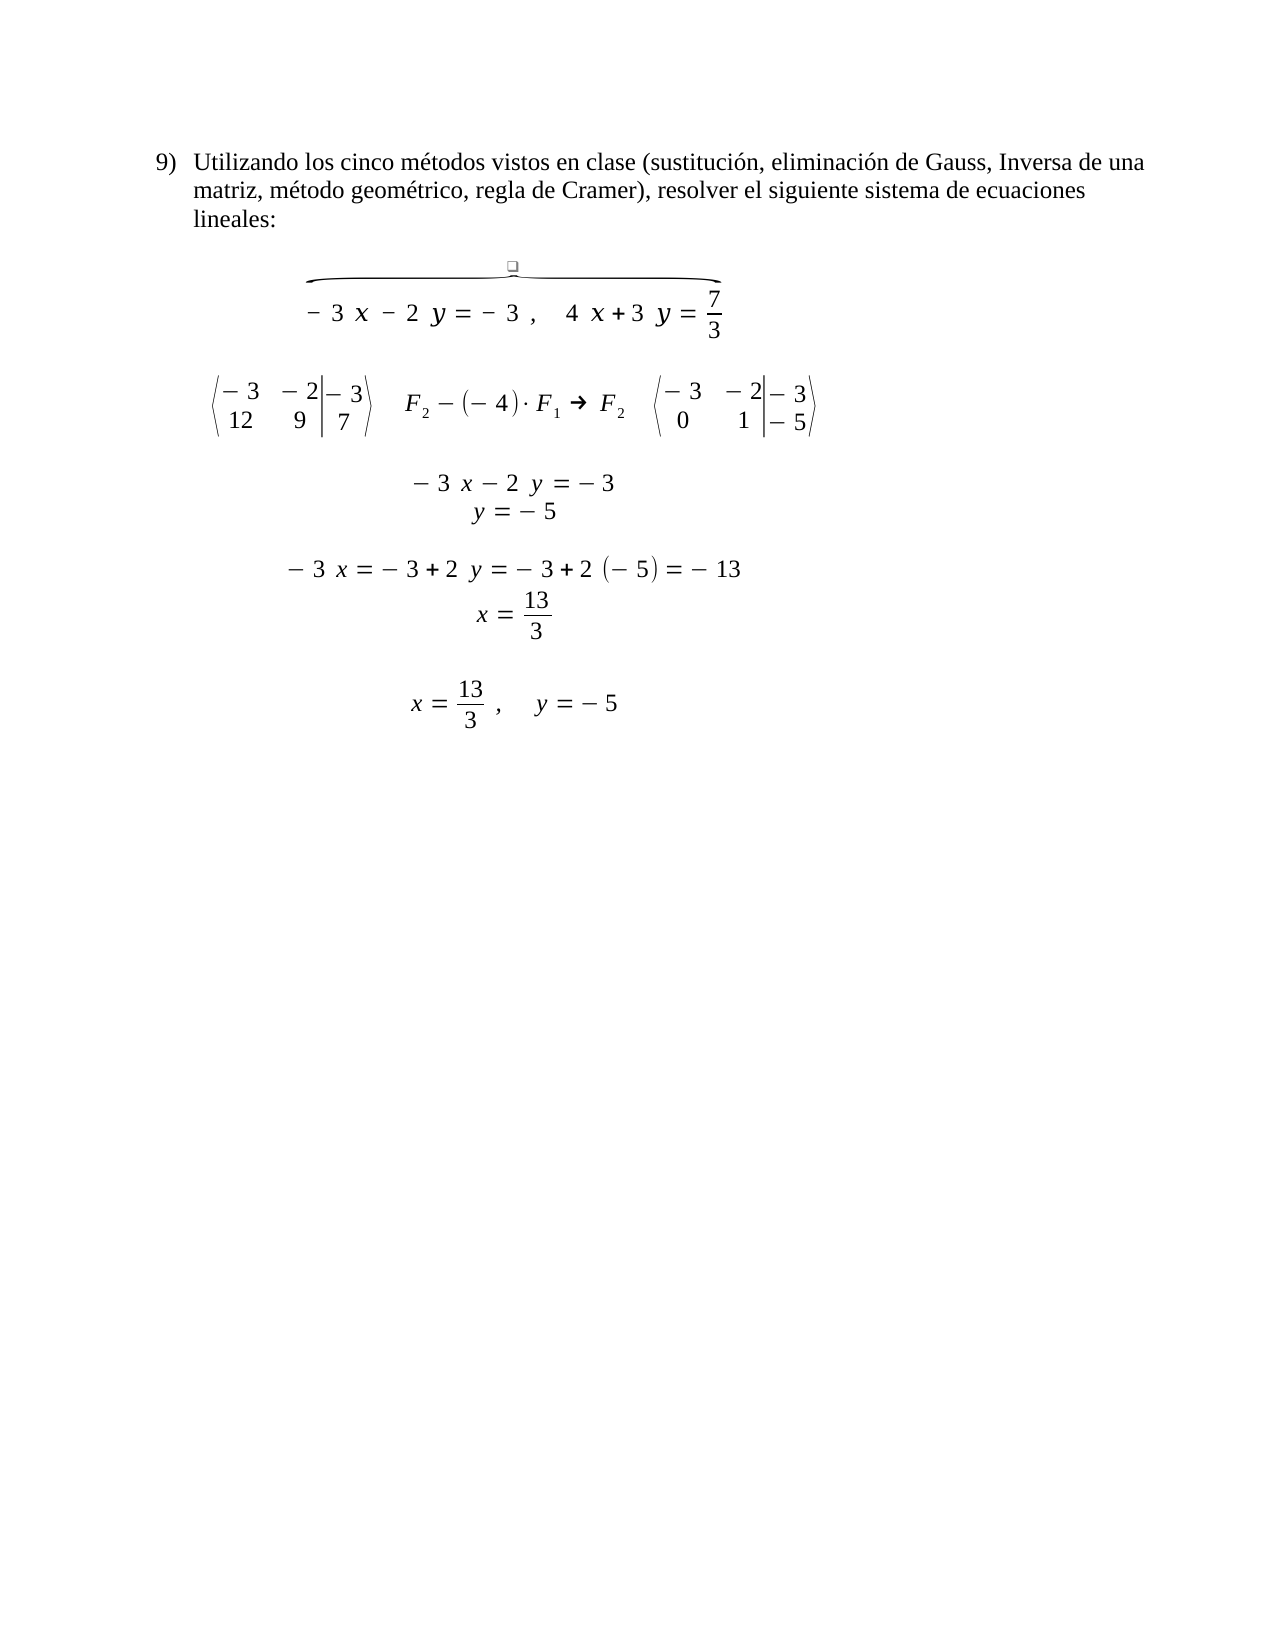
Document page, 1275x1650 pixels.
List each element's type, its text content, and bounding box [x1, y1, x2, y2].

list Utilizando los cinco métodos vistos en clase (sustitución, eliminación de Gauss, Inversa de una matriz, método geométrico, regla de Cramer), resolver el siguiente sistema de ecuaciones lineales: [156, 147, 1157, 878]
